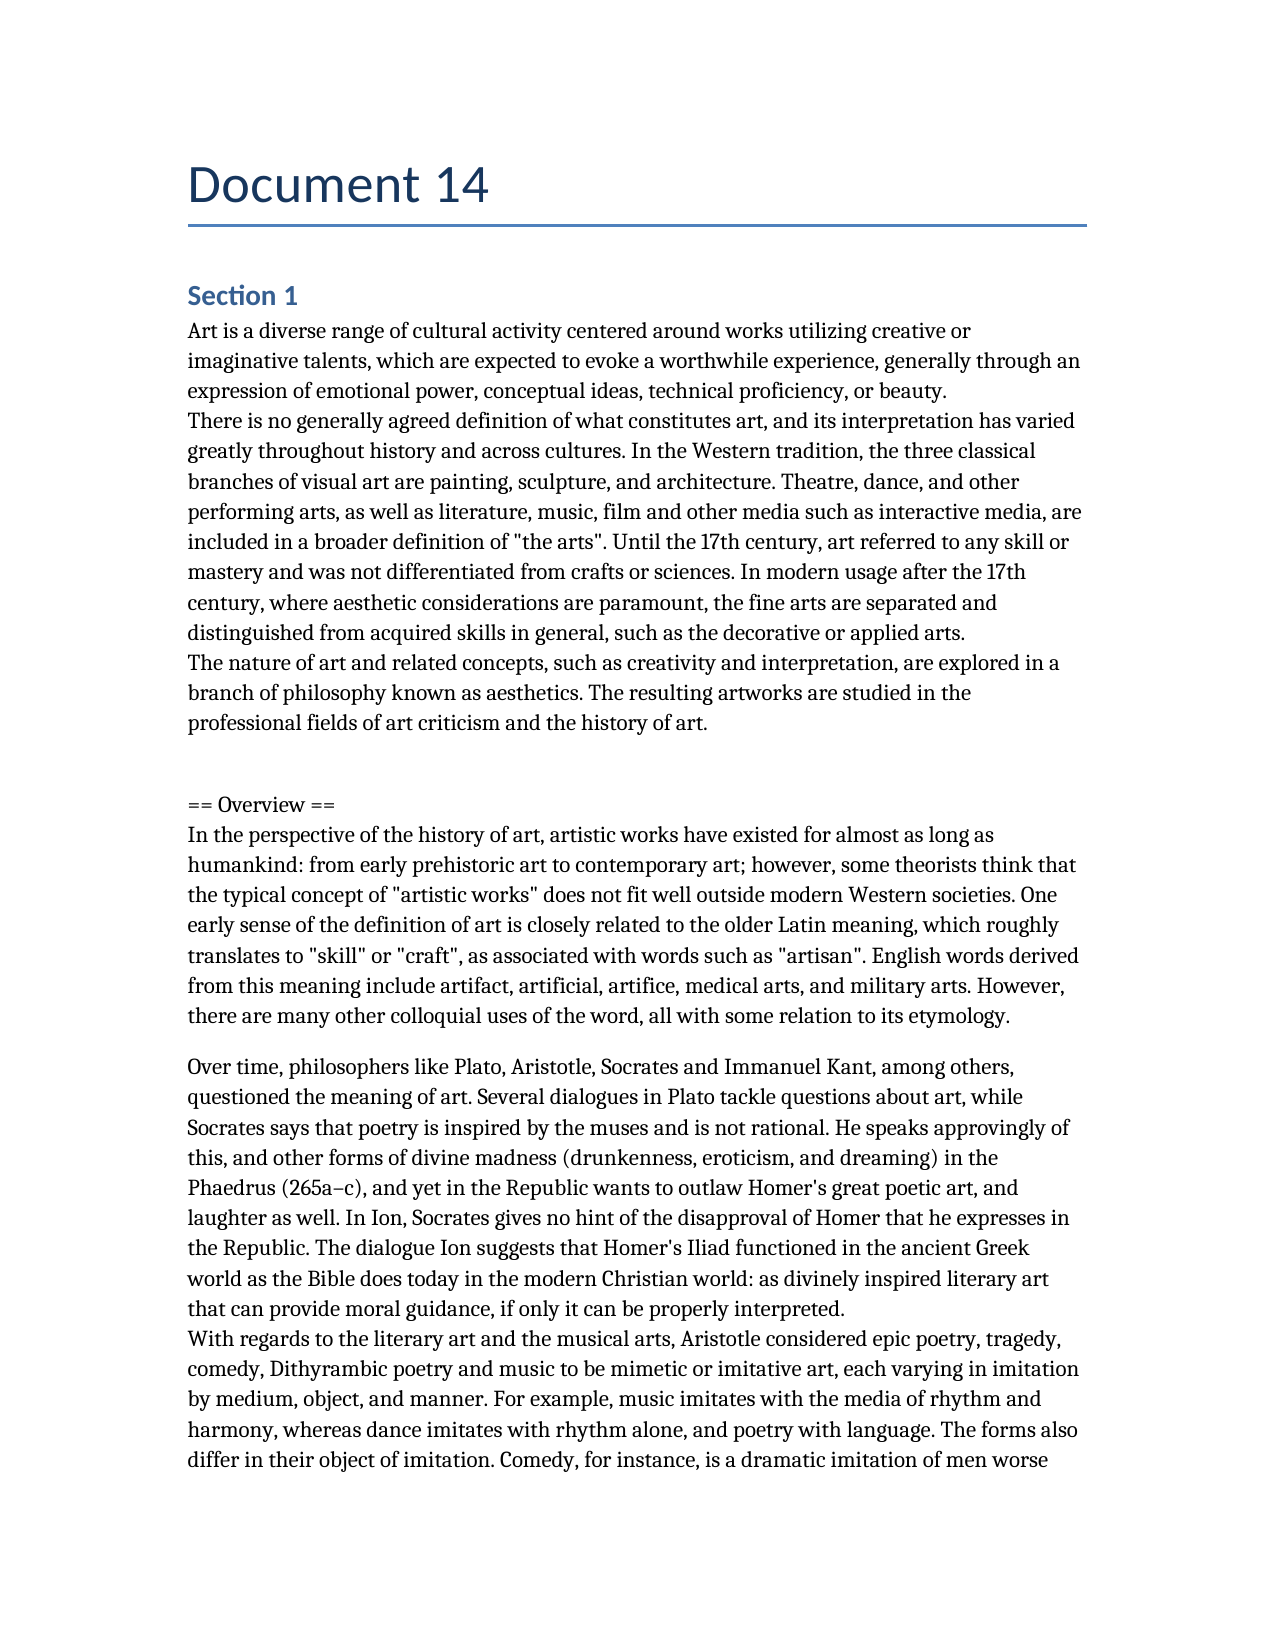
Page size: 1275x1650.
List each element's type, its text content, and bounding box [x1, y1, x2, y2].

text Art is a diverse range of cultural activity centered around works utilizing creative or imaginative talents, which are expected to evoke a worthwhile experience, generally through an expression of emotional power, conceptual ideas, technical proficiency, or beauty. There is no generally agreed definition of what constitutes art, and its interpretation has varied greatly throughout history and across cultures. In the Western tradition, the three classical branches of visual art are painting, sculpture, and architecture. Theatre, dance, and other performing arts, as well as literature, music, film and other media such as interactive media, are included in a broader definition of "the arts". Until the 17th century, art referred to any skill or mastery and was not differentiated from crafts or sciences. In modern usage after the 17th century, where aesthetic considerations are paramount, the fine arts are separated and distinguished from acquired skills in general, such as the decorative or applied arts. The nature of art and related concepts, such as creativity and interpretation, are explored in a branch of philosophy known as aesthetics. The resulting artworks are studied in the professional fields of art criticism and the history of art. [187, 317, 1087, 737]
text == Overview == In the perspective of the history of art, artistic works have existed for almost as long as humankind: from early prehistoric art to contemporary art; however, some theorists think that the typical concept of "artistic works" does not fit well outside modern Western societies. One early sense of the definition of art is closely related to the older Latin meaning, which roughly translates to "skill" or "craft", as associated with words such as "artisan". English words derived from this meaning include artifact, artificial, artifice, medical arts, and military arts. However, there are many other colloquial uses of the word, all with some relation to its etymology. [187, 761, 1087, 1029]
text Over time, philosophers like Plato, Aristotle, Socrates and Immanuel Kant, among others, questioned the meaning of art. Several dialogues in Plato tackle questions about art, while Socrates says that poetry is inspired by the muses and is not rational. He speaks approvingly of this, and other forms of divine madness (drunkenness, eroticism, and dreaming) in the Phaedrus (265a–c), and yet in the Republic wants to outlaw Homer's great poetic art, and laughter as well. In Ion, Socrates gives no hint of the disapproval of Homer that he expresses in the Republic. The dialogue Ion suggests that Homer's Iliad functioned in the ancient Greek world as the Bible does today in the modern Christian world: as divinely inspired literary art that can provide moral guidance, if only it can be properly interpreted. With regards to the literary art and the musical arts, Aristotle considered epic poetry, tragedy, comedy, Dithyrambic poetry and music to be mimetic or imitative art, each varying in imitation by medium, object, and manner. For example, music imitates with the media of rhythm and harmony, whereas dance imitates with rhythm alone, and poetry with language. The forms also differ in their object of imitation. Comedy, for instance, is a dramatic imitation of men worse [187, 1054, 1087, 1473]
subtitle Section 1 [187, 277, 1087, 312]
title Document 14 [187, 150, 1087, 227]
